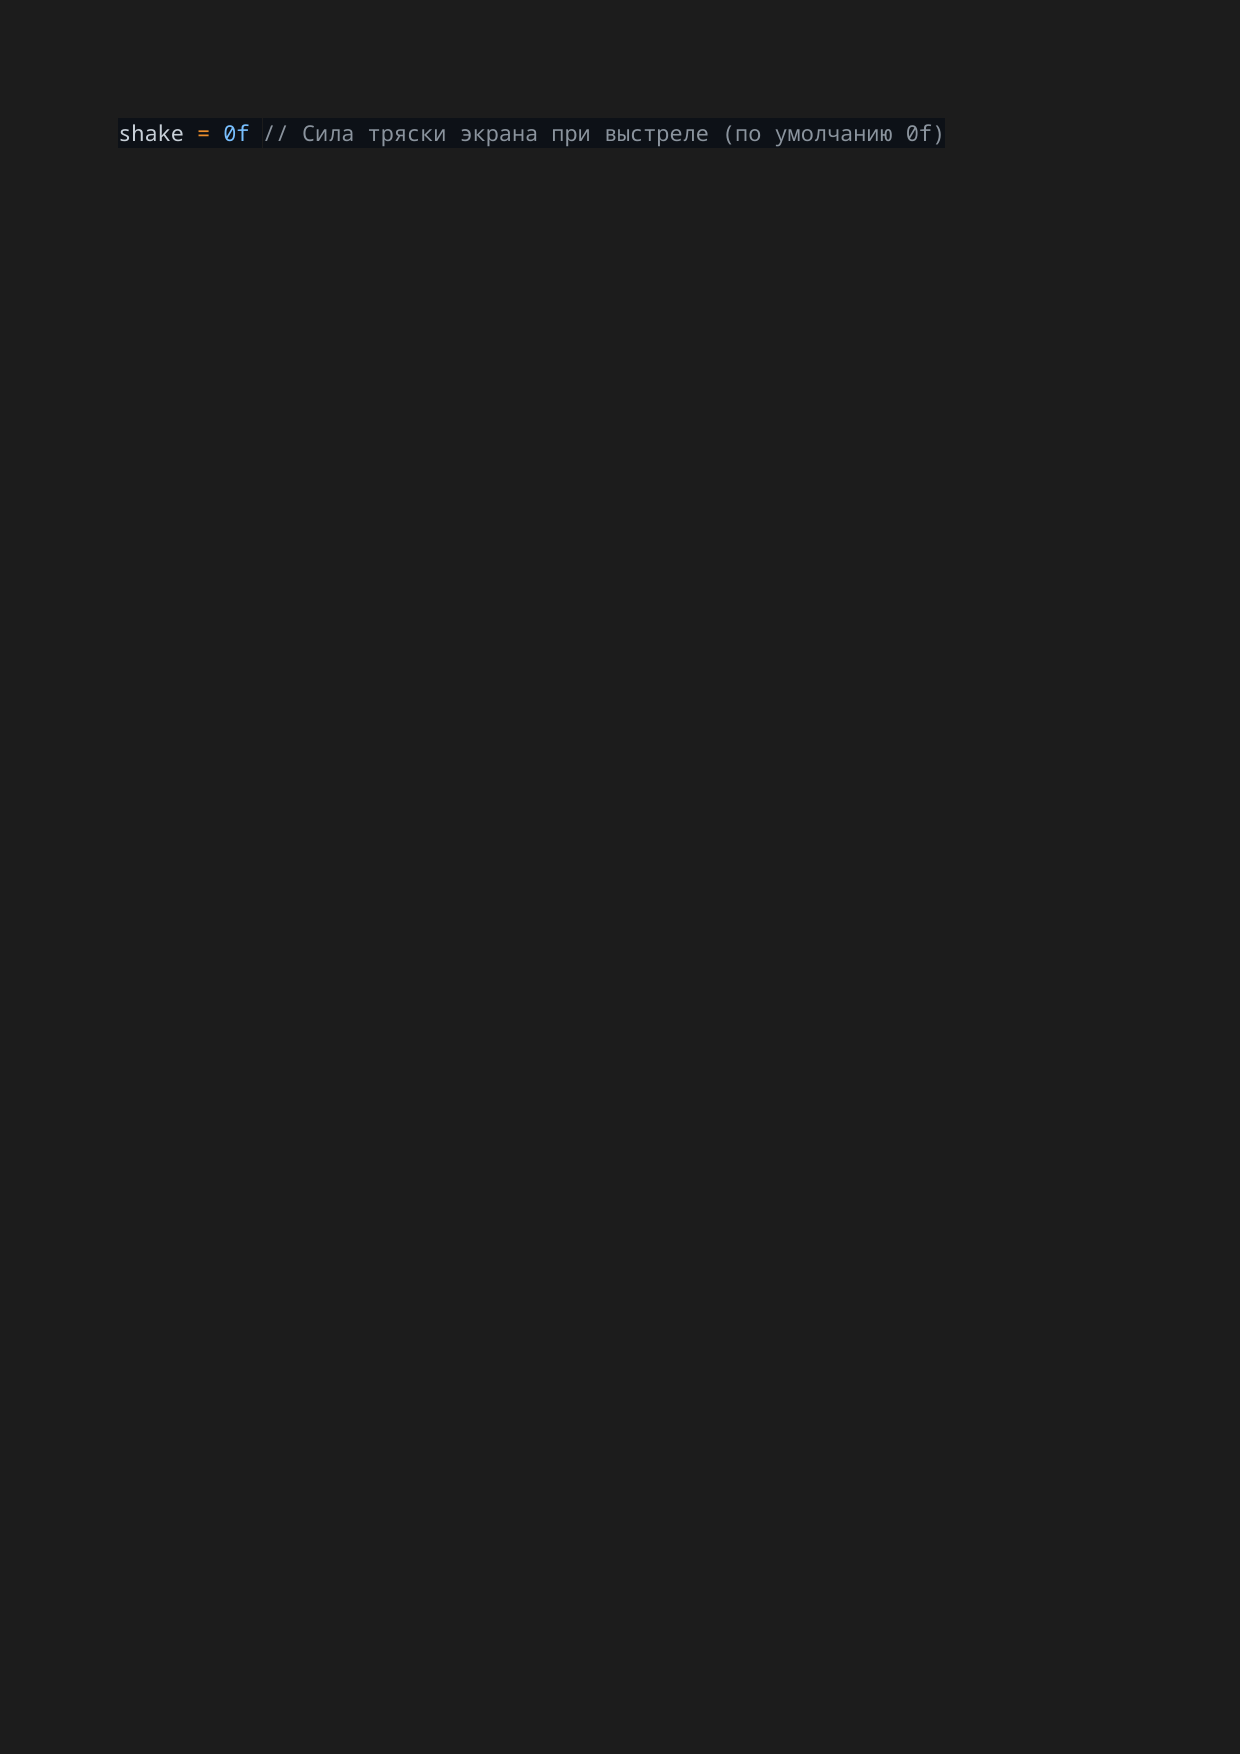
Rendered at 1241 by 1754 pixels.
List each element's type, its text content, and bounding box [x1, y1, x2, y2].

text shake = 0f // Сила тряски экрана при выстреле (по умолчанию 0f) [118, 118, 1122, 148]
